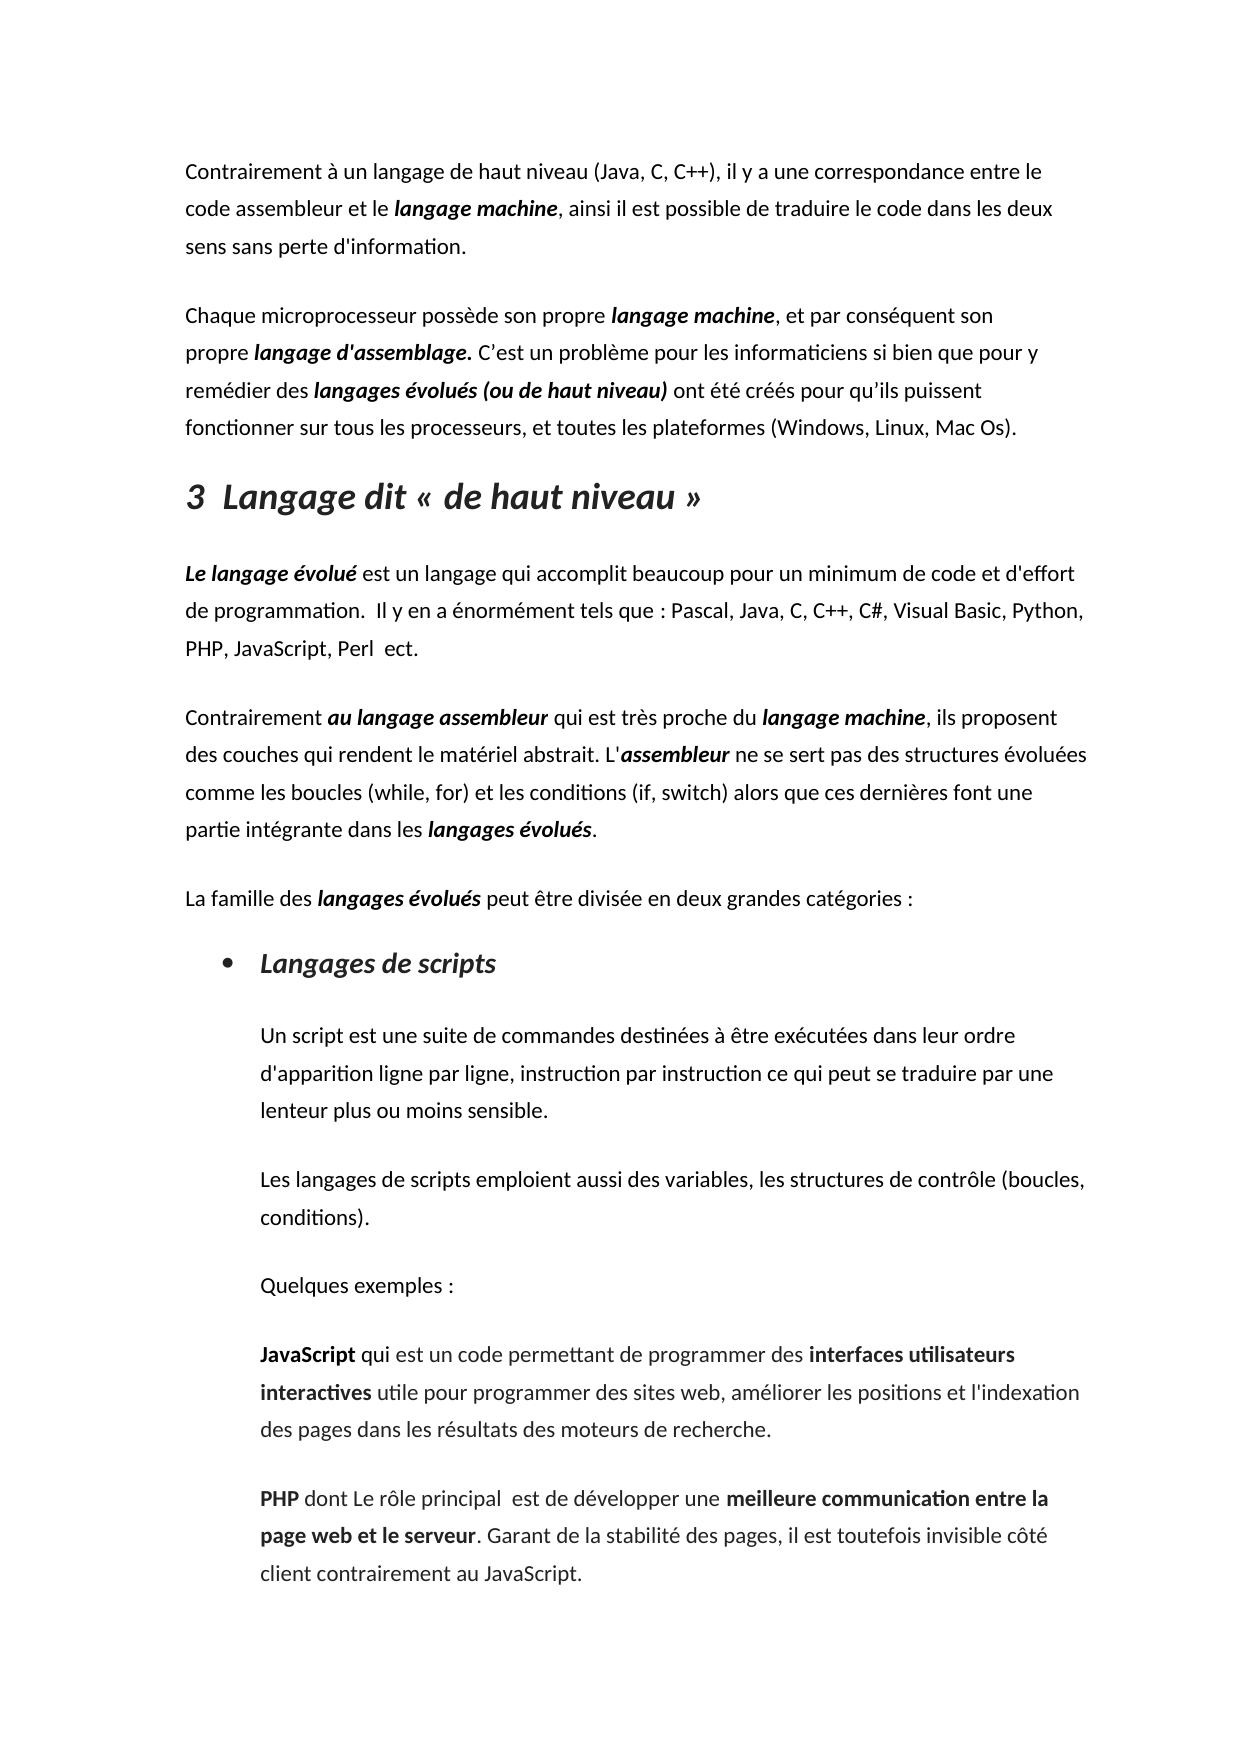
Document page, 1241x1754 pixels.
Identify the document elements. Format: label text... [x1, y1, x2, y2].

subtitle Contrairement à un langage de haut niveau (Java, C, C++), il y a une correspondance entre le code assembleur et le langage machine, ainsi il est possible de traduire le code dans les deux sens sans perte d'information. [185, 148, 1093, 260]
subtitle Les langages de scripts emploient aussi des variables, les structures de contrôle (boucles, conditions). [260, 1156, 1093, 1231]
subtitle La famille des langages évolués peut être divisée en deux grandes catégories : [185, 875, 1093, 912]
subtitle PHP dont Le rôle principal est de développer une meilleure communication entre la page web et le serveur. Garant de la stabilité des pages, il est toutefois invisible côté client contrairement au JavaScript. [260, 1475, 1093, 1587]
subtitle Langage dit « de haut niveau » [185, 473, 1093, 518]
subtitle JavaScript qui est un code permettant de programmer des interfaces utilisateurs interactives utile pour programmer des sites web, améliorer les positions et l'indexation des pages dans les résultats des moteurs de recherche. [260, 1331, 1093, 1443]
subtitle Le langage évolué est un langage qui accomplit beaucoup pour un minimum de code et d'effort de programmation. Il y en a énormément tels que : Pascal, Java, C, C++, C#, Visual Basic, Python, PHP, JavaScript, Perl ect. [185, 550, 1093, 662]
subtitle Contrairement au langage assembleur qui est très proche du langage machine, ils proposent des couches qui rendent le matériel abstrait. L'assembleur ne se sert pas des structures évoluées comme les boucles (while, for) et les conditions (if, switch) alors que ces dernières font une partie intégrante dans les langages évolués. [185, 693, 1093, 843]
subtitle Quelques exemples : [260, 1262, 1093, 1300]
subtitle Un script est une suite de commandes destinées à être exécutées dans leur ordre d'apparition ligne par ligne, instruction par instruction ce qui peut se traduire par une lenteur plus ou moins sensible. [260, 1012, 1093, 1125]
subtitle Langages de scripts [223, 943, 1093, 981]
subtitle Chaque microprocesseur possède son propre langage machine, et par conséquent son propre langage d'assemblage. C’est un problème pour les informaticiens si bien que pour y remédier des langages évolués (ou de haut niveau) ont été créés pour qu’ils puissent fonctionner sur tous les processeurs, et toutes les plateformes (Windows, Linux, Mac Os). [185, 291, 1093, 441]
